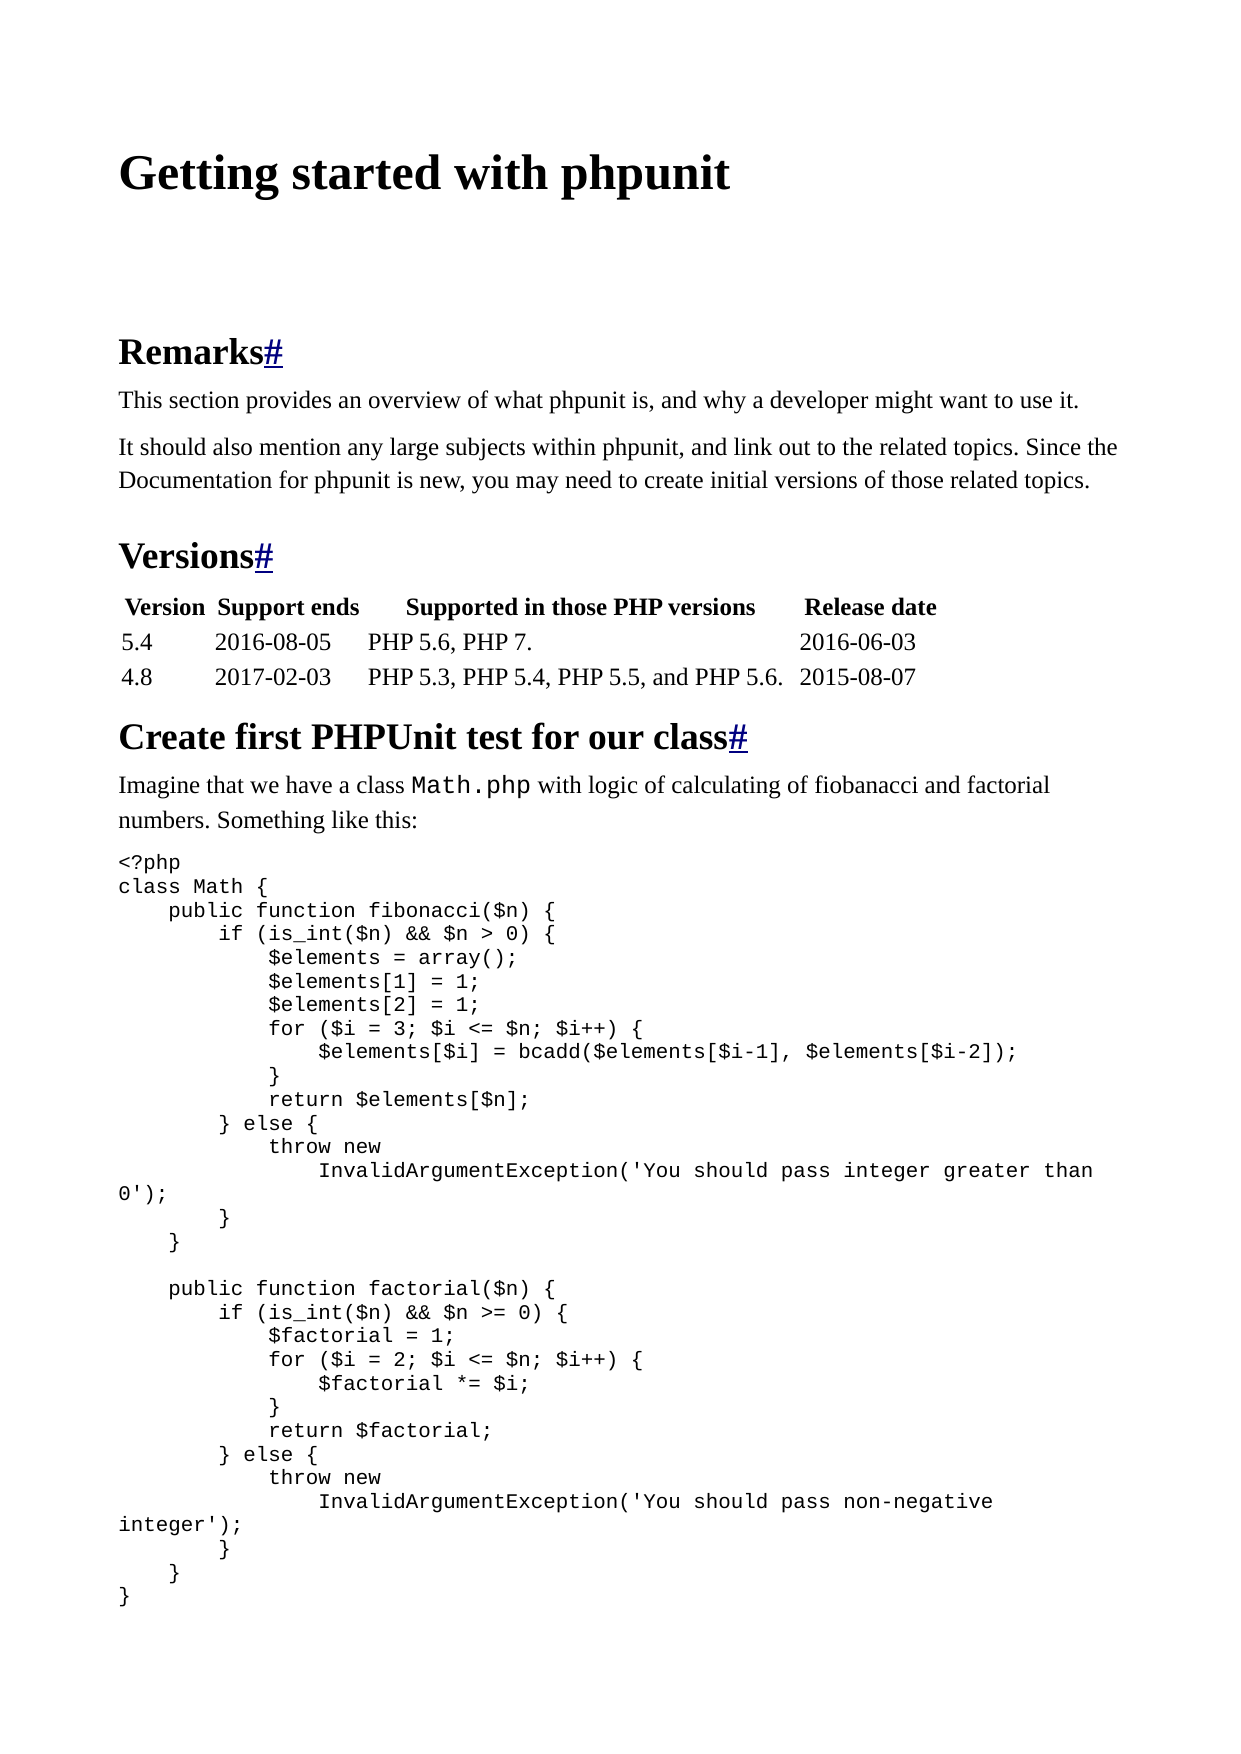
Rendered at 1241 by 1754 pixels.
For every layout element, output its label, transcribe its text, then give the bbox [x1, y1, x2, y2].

text } [118, 1231, 1122, 1254]
text return $elements[$n]; [118, 1089, 1122, 1112]
table_header Supported in those PHP versions [365, 590, 796, 624]
text $factorial *= $i; [118, 1373, 1122, 1396]
table_cell 2017-02-03 [212, 659, 365, 693]
text public function fibonacci($n) { [118, 900, 1122, 923]
text InvalidArgumentException('You should pass integer greater than 0'); [118, 1160, 1122, 1207]
table_header Release date [796, 590, 944, 624]
text if (is_int($n) && $n >= 0) { [118, 1302, 1122, 1325]
table_cell 5.4 [118, 624, 212, 659]
text for ($i = 2; $i <= $n; $i++) { [118, 1349, 1122, 1373]
table_cell 2015-08-07 [796, 659, 944, 693]
text } [118, 1562, 1122, 1585]
text for ($i = 3; $i <= $n; $i++) { [118, 1018, 1122, 1042]
text InvalidArgumentException('You should pass non-negative integer'); [118, 1491, 1122, 1538]
text } else { [118, 1443, 1122, 1467]
table_header Support ends [212, 590, 365, 624]
text class Math { [118, 876, 1122, 900]
text public function factorial($n) { [118, 1278, 1122, 1302]
table_cell 2016-08-05 [212, 624, 365, 659]
text <?php [118, 852, 1122, 876]
text throw new [118, 1467, 1122, 1491]
table_cell PHP 5.3, PHP 5.4, PHP 5.5, and PHP 5.6. [365, 659, 796, 693]
text } [118, 1207, 1122, 1231]
text } else { [118, 1112, 1122, 1136]
table_cell PHP 5.6, PHP 7. [365, 624, 796, 659]
text } [118, 1065, 1122, 1089]
text This section provides an overview of what phpunit is, and why a developer might want to use it. [118, 385, 1122, 413]
subtitle Getting started with phpunit [118, 143, 1122, 201]
table_cell 2016-06-03 [796, 624, 944, 659]
text } [118, 1538, 1122, 1562]
text $elements[1] = 1; [118, 971, 1122, 994]
table_cell 4.8 [118, 659, 212, 693]
text $factorial = 1; [118, 1325, 1122, 1349]
text $elements[2] = 1; [118, 994, 1122, 1018]
text } [118, 1396, 1122, 1420]
table_header Version [118, 590, 212, 624]
subtitle Create first PHPUnit test for our class# [118, 714, 1122, 757]
text } [118, 1585, 1122, 1609]
text Imagine that we have a class Math.php with logic of calculating of fiobanacci and factorial numbers. Something like this: [118, 770, 1122, 833]
text It should also mention any large subjects within phpunit, and link out to the related topics. Since the Documentation for phpunit is new, you may need to create initial versions of those related topics. [118, 432, 1122, 494]
text return $factorial; [118, 1420, 1122, 1443]
subtitle Versions# [118, 534, 1122, 577]
text if (is_int($n) && $n > 0) { [118, 923, 1122, 947]
text $elements = array(); [118, 947, 1122, 971]
text throw new [118, 1136, 1122, 1160]
text $elements[$i] = bcadd($elements[$i-1], $elements[$i-2]); [118, 1042, 1122, 1065]
subtitle Remarks# [118, 329, 1122, 372]
